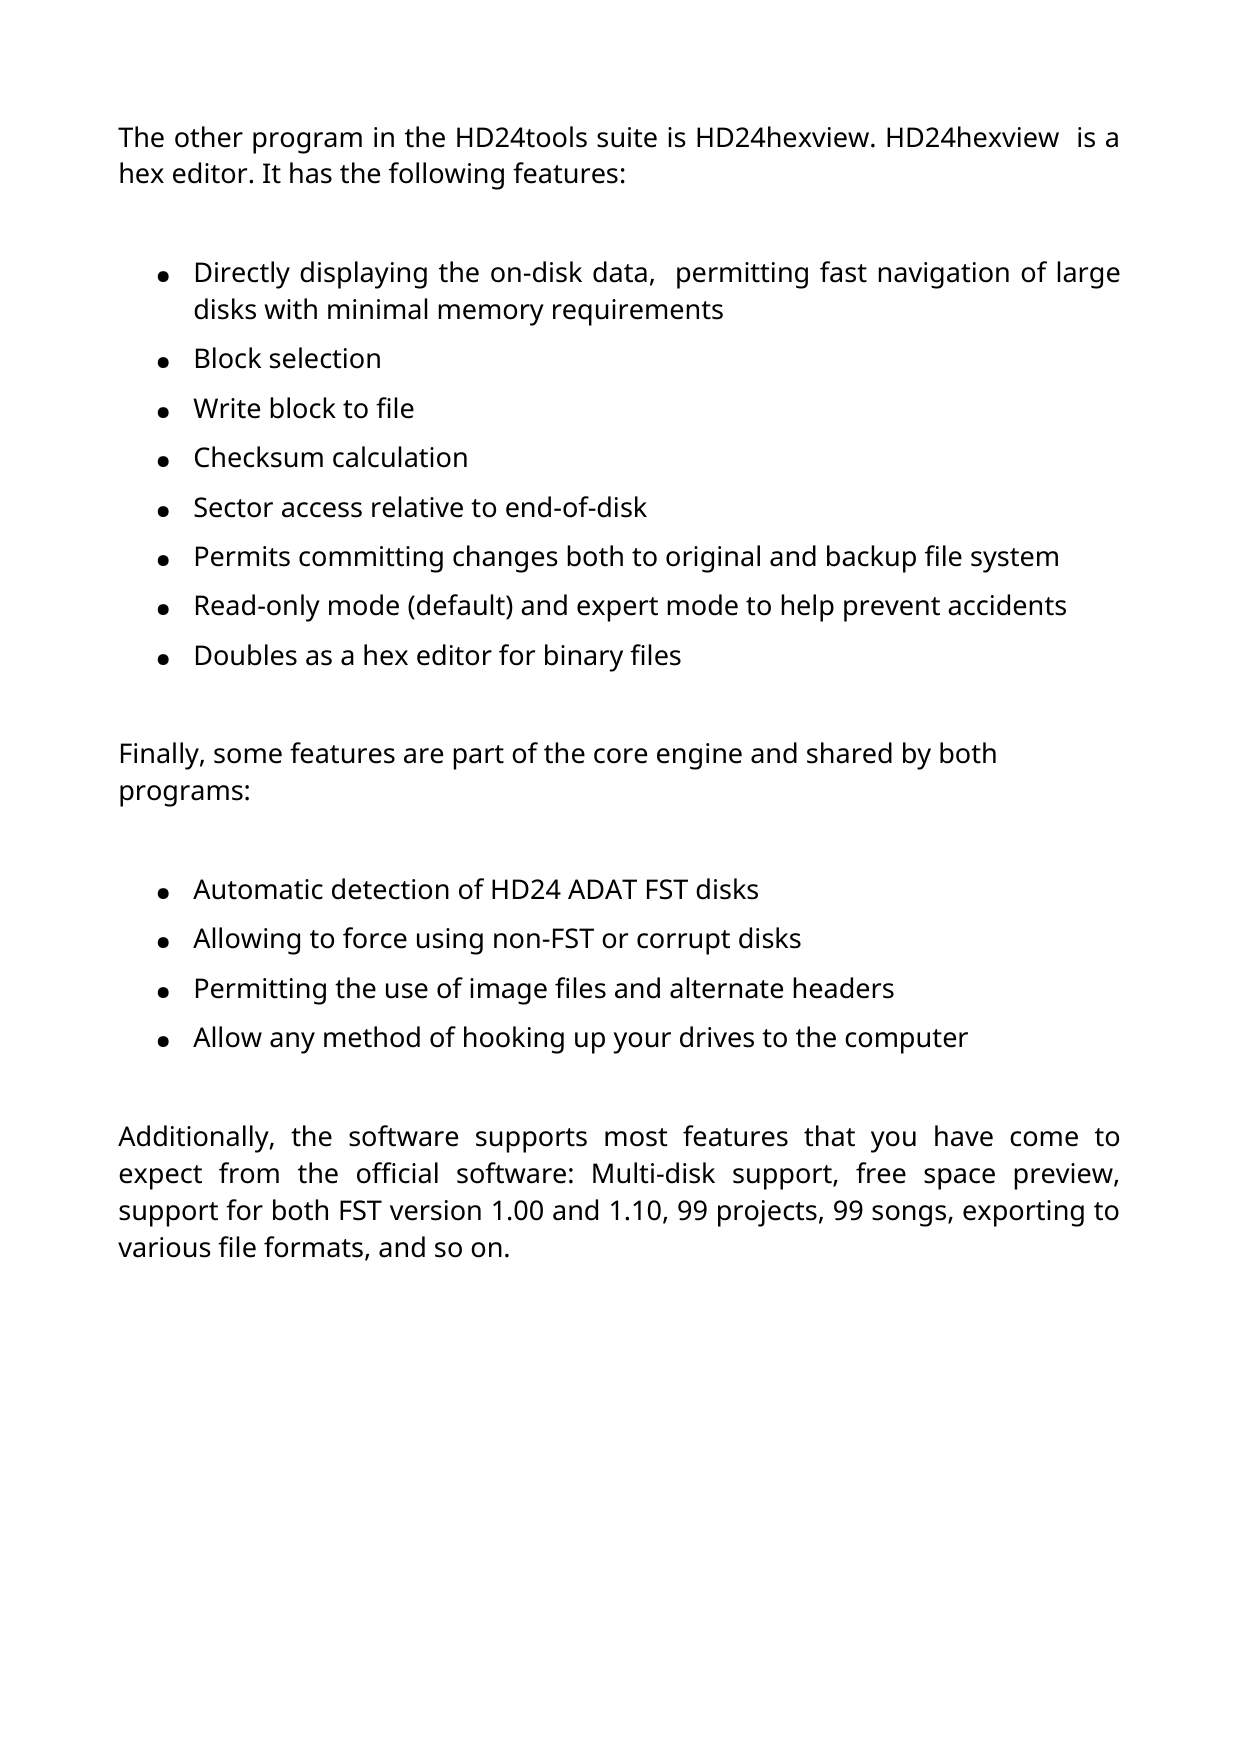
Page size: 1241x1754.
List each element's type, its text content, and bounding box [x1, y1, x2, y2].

list Directly displaying the on-disk data, permitting fast navigation of large disks with minimal memory requirements [156, 254, 1122, 327]
text Additionally, the software supports most features that you have come to expect from the official software: Multi-disk support, free space preview, support for both FST version 1.00 and 1.10, 99 projects, 99 songs, exporting to various file formats, and so on. [118, 1117, 1122, 1265]
list Allowing to force using non-FST or corrupt disks [156, 920, 1122, 957]
list Write block to file [156, 389, 1122, 426]
list Permitting the use of image files and alternate headers [156, 969, 1122, 1006]
text The other program in the HD24tools suite is HD24hexview. HD24hexview is a hex editor. It has the following features: [118, 118, 1122, 192]
text Finally, some features are part of the core engine and shared by both programs: [118, 735, 1122, 809]
list Doubles as a hex editor for binary files [156, 636, 1122, 673]
list Checksum calculation [156, 439, 1122, 476]
list Read-only mode (default) and expert mode to help prevent accidents [156, 587, 1122, 624]
list Block selection [156, 340, 1122, 377]
list Sector access relative to end-of-disk [156, 488, 1122, 525]
list Automatic detection of HD24 ADAT FST disks [156, 871, 1122, 907]
list Allow any method of hooking up your drives to the computer [156, 1019, 1122, 1056]
list Permits committing changes both to original and backup file system [156, 537, 1122, 574]
